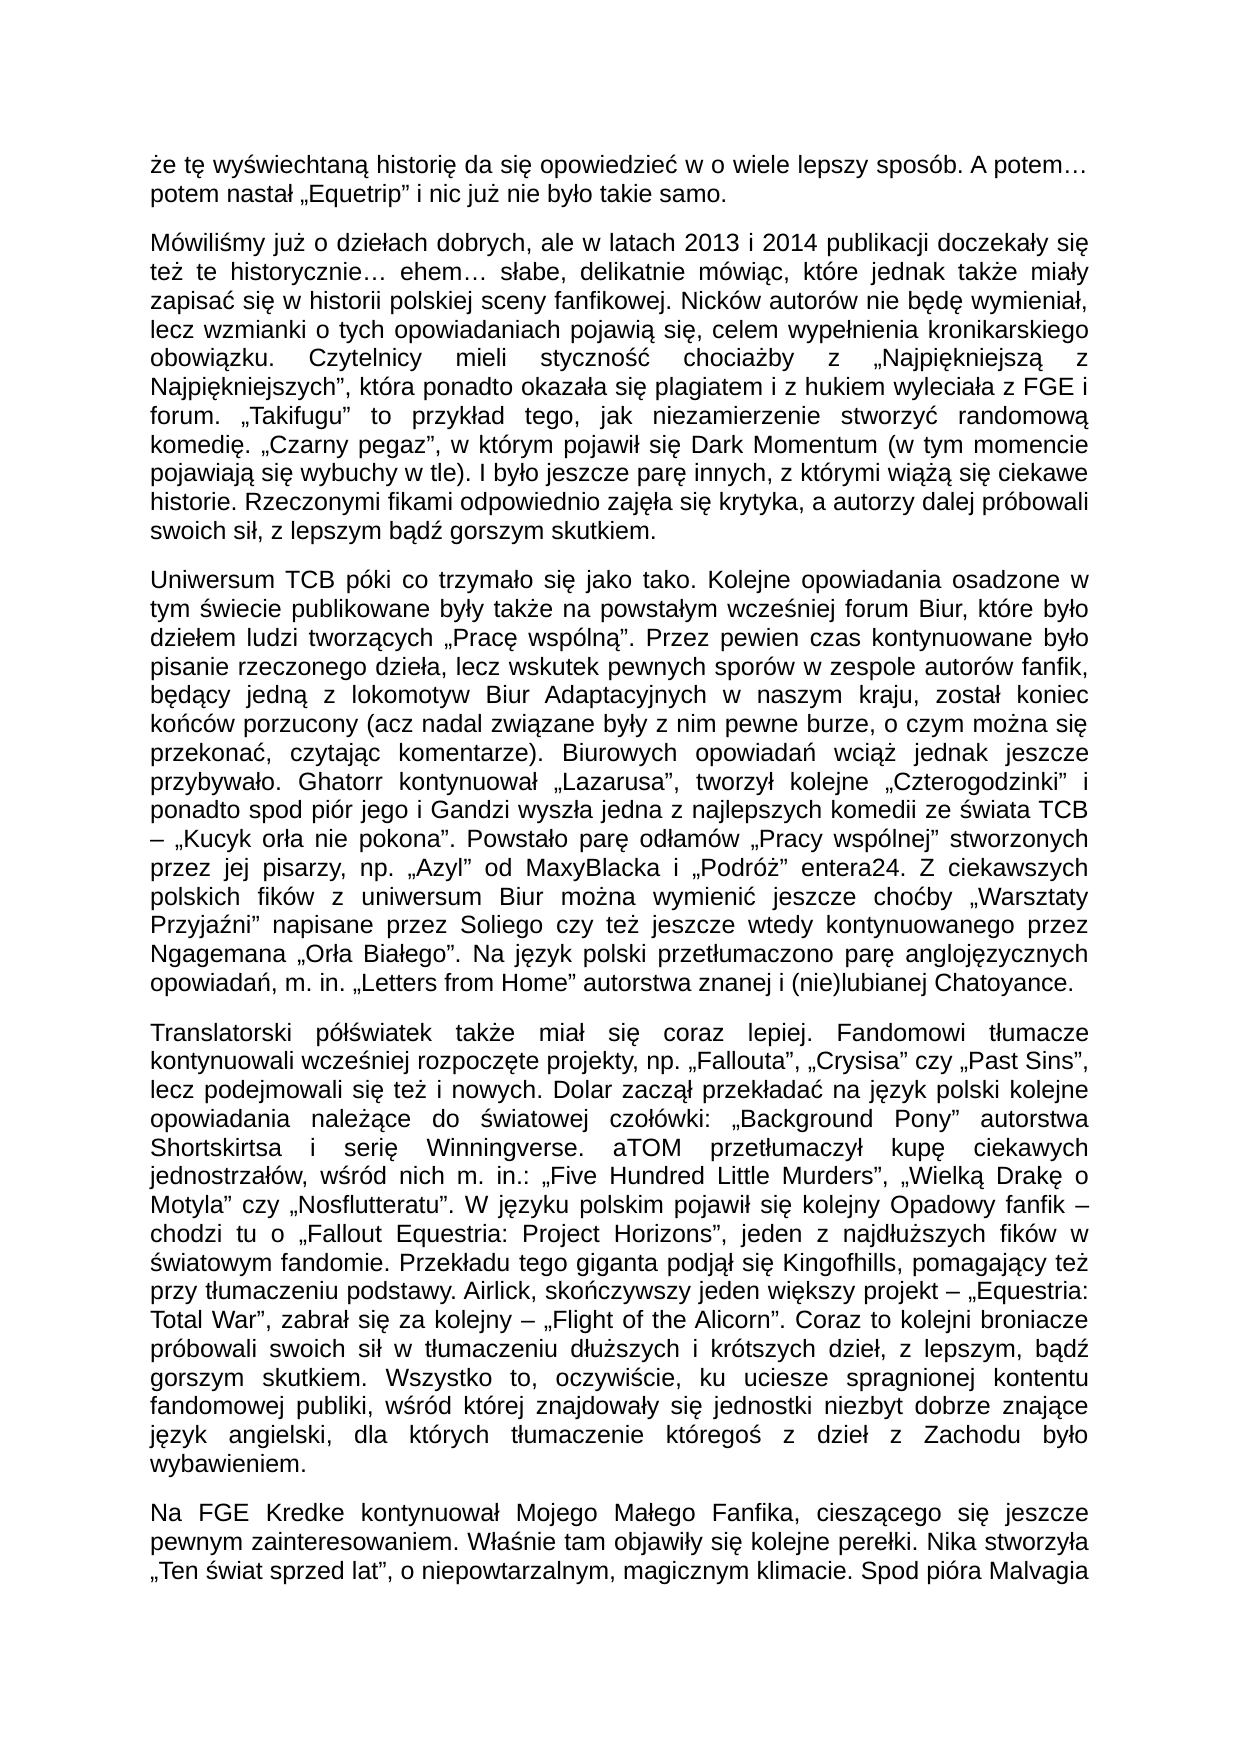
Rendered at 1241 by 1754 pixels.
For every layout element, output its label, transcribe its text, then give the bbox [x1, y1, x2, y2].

text Translatorski półświatek także miał się coraz lepiej. Fandomowi tłumacze kontynuowali wcześniej rozpoczęte projekty, np. „Fallouta”, „Crysisa” czy „Past Sins”, lecz podejmowali się też i nowych. Dolar zaczął przekładać na język polski kolejne opowiadania należące do światowej czołówki: „Background Pony” autorstwa Shortskirtsa i serię Winningverse. aTOM przetłumaczył kupę ciekawych jednostrzałów, wśród nich m. in.: „Five Hundred Little Murders”, „Wielką Drakę o Motyla” czy „Nosflutteratu”. W języku polskim pojawił się kolejny Opadowy fanfik – chodzi tu o „Fallout Equestria: Project Horizons”, jeden z najdłuższych fików w światowym fandomie. Przekładu tego giganta podjął się Kingofhills, pomagający też przy tłumaczeniu podstawy. Airlick, skończywszy jeden większy projekt – „Equestria: Total War”, zabrał się za kolejny – „Flight of the Alicorn”. Coraz to kolejni broniacze próbowali swoich sił w tłumaczeniu dłuższych i krótszych dzieł, z lepszym, bądź gorszym skutkiem. Wszystko to, oczywiście, ku uciesze spragnionej kontentu fandomowej publiki, wśród której znajdowały się jednostki niezbyt dobrze znające język angielski, dla których tłumaczenie któregoś z dzieł z Zachodu było wybawieniem. [150, 1017, 1090, 1477]
text Uniwersum TCB póki co trzymało się jako tako. Kolejne opowiadania osadzone w tym świecie publikowane były także na powstałym wcześniej forum Biur, które było dziełem ludzi tworzących „Pracę wspólną”. Przez pewien czas kontynuowane było pisanie rzeczonego dzieła, lecz wskutek pewnych sporów w zespole autorów fanfik, będący jedną z lokomotyw Biur Adaptacyjnych w naszym kraju, został koniec końców porzucony (acz nadal związane były z nim pewne burze, o czym można się przekonać, czytając komentarze). Biurowych opowiadań wciąż jednak jeszcze przybywało. Ghatorr kontynuował „Lazarusa”, tworzył kolejne „Czterogodzinki” i ponadto spod piór jego i Gandzi wyszła jedna z najlepszych komedii ze świata TCB – „Kucyk orła nie pokona”. Powstało parę odłamów „Pracy wspólnej” stworzonych przez jej pisarzy, np. „Azyl” od MaxyBlacka i „Podróż” entera24. Z ciekawszych polskich fików z uniwersum Biur można wymienić jeszcze choćby „Warsztaty Przyjaźni” napisane przez Soliego czy też jeszcze wtedy kontynuowanego przez Ngagemana „Orła Białego”. Na język polski przetłumaczono parę anglojęzycznych opowiadań, m. in. „Letters from Home” autorstwa znanej i (nie)lubianej Chatoyance. [150, 565, 1090, 997]
text Na FGE Kredke kontynuował Mojego Małego Fanfika, cieszącego się jeszcze pewnym zainteresowaniem. Właśnie tam objawiły się kolejne perełki. Nika stworzyła „Ten świat sprzed lat”, o niepowtarzalnym, magicznym klimacie. Spod pióra Malvagia [150, 1498, 1090, 1584]
text Mówiliśmy już o dziełach dobrych, ale w latach 2013 i 2014 publikacji doczekały się też te historycznie… ehem… słabe, delikatnie mówiąc, które jednak także miały zapisać się w historii polskiej sceny fanfikowej. Nicków autorów nie będę wymieniał, lecz wzmianki o tych opowiadaniach pojawią się, celem wypełnienia kronikarskiego obowiązku. Czytelnicy mieli styczność chociażby z „Najpiękniejszą z Najpiękniejszych”, która ponadto okazała się plagiatem i z hukiem wyleciała z FGE i forum. „Takifugu” to przykład tego, jak niezamierzenie stworzyć randomową komedię. „Czarny pegaz”, w którym pojawił się Dark Momentum (w tym momencie pojawiają się wybuchy w tle). I było jeszcze parę innych, z którymi wiążą się ciekawe historie. Rzeczonymi fikami odpowiednio zajęła się krytyka, a autorzy dalej próbowali swoich sił, z lepszym bądź gorszym skutkiem. [150, 228, 1090, 544]
text że tę wyświechtaną historię da się opowiedzieć w o wiele lepszy sposób. A potem… potem nastał „Equetrip” i nic już nie było takie samo. [150, 150, 1090, 207]
